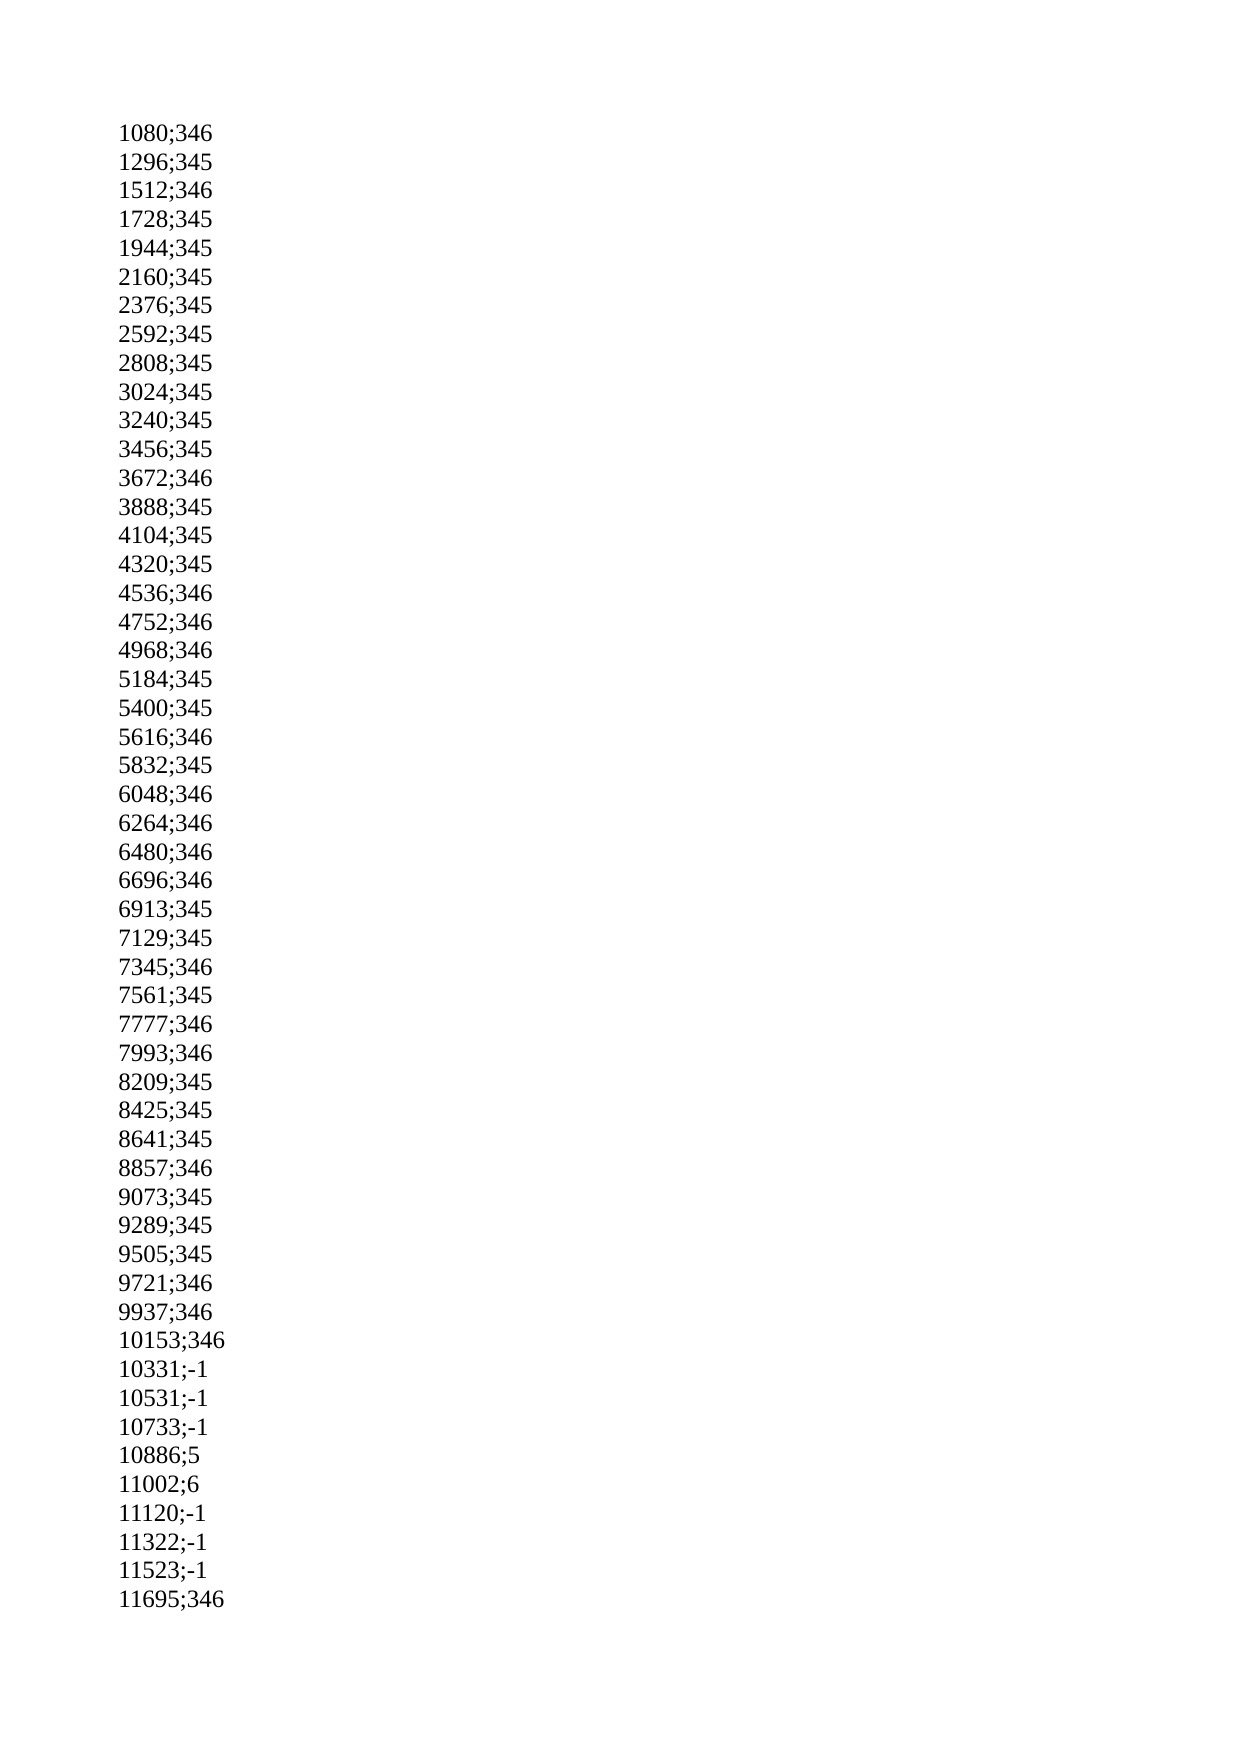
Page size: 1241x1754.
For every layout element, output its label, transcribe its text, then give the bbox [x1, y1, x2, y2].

text 2592;345 [118, 319, 1122, 348]
text 10531;-1 [118, 1383, 1122, 1412]
text 11695;346 [118, 1584, 1122, 1613]
text 11002;6 [118, 1469, 1122, 1498]
text 7561;345 [118, 981, 1122, 1009]
text 2376;345 [118, 291, 1122, 319]
text 5400;345 [118, 693, 1122, 722]
text 6913;345 [118, 894, 1122, 923]
text 9721;346 [118, 1268, 1122, 1297]
text 11322;-1 [118, 1527, 1122, 1556]
text 2160;345 [118, 262, 1122, 291]
text 4752;346 [118, 607, 1122, 636]
text 9289;345 [118, 1211, 1122, 1239]
text 11523;-1 [118, 1556, 1122, 1584]
text 1296;345 [118, 147, 1122, 176]
text 10886;5 [118, 1441, 1122, 1469]
text 7777;346 [118, 1009, 1122, 1038]
text 1512;346 [118, 176, 1122, 204]
text 11120;-1 [118, 1498, 1122, 1527]
text 4968;346 [118, 636, 1122, 664]
text 3672;346 [118, 463, 1122, 492]
text 7993;346 [118, 1038, 1122, 1067]
text 10331;-1 [118, 1354, 1122, 1383]
text 10153;346 [118, 1326, 1122, 1354]
text 6480;346 [118, 837, 1122, 866]
text 9937;346 [118, 1297, 1122, 1326]
text 2808;345 [118, 348, 1122, 377]
text 5616;346 [118, 722, 1122, 751]
text 8641;345 [118, 1124, 1122, 1153]
text 7129;345 [118, 923, 1122, 952]
text 1728;345 [118, 204, 1122, 233]
text 1944;345 [118, 233, 1122, 262]
text 8209;345 [118, 1067, 1122, 1096]
text 3456;345 [118, 434, 1122, 463]
text 3024;345 [118, 377, 1122, 406]
text 3888;345 [118, 492, 1122, 521]
text 6048;346 [118, 779, 1122, 808]
text 4536;346 [118, 578, 1122, 607]
text 3240;345 [118, 406, 1122, 434]
text 5832;345 [118, 751, 1122, 779]
text 8857;346 [118, 1153, 1122, 1182]
text 1080;346 [118, 118, 1122, 147]
text 7345;346 [118, 952, 1122, 981]
text 4104;345 [118, 521, 1122, 549]
text 6264;346 [118, 808, 1122, 837]
text 10733;-1 [118, 1412, 1122, 1441]
text 8425;345 [118, 1096, 1122, 1124]
text 6696;346 [118, 866, 1122, 894]
text 9073;345 [118, 1182, 1122, 1211]
text 4320;345 [118, 549, 1122, 578]
text 9505;345 [118, 1239, 1122, 1268]
text 5184;345 [118, 664, 1122, 693]
